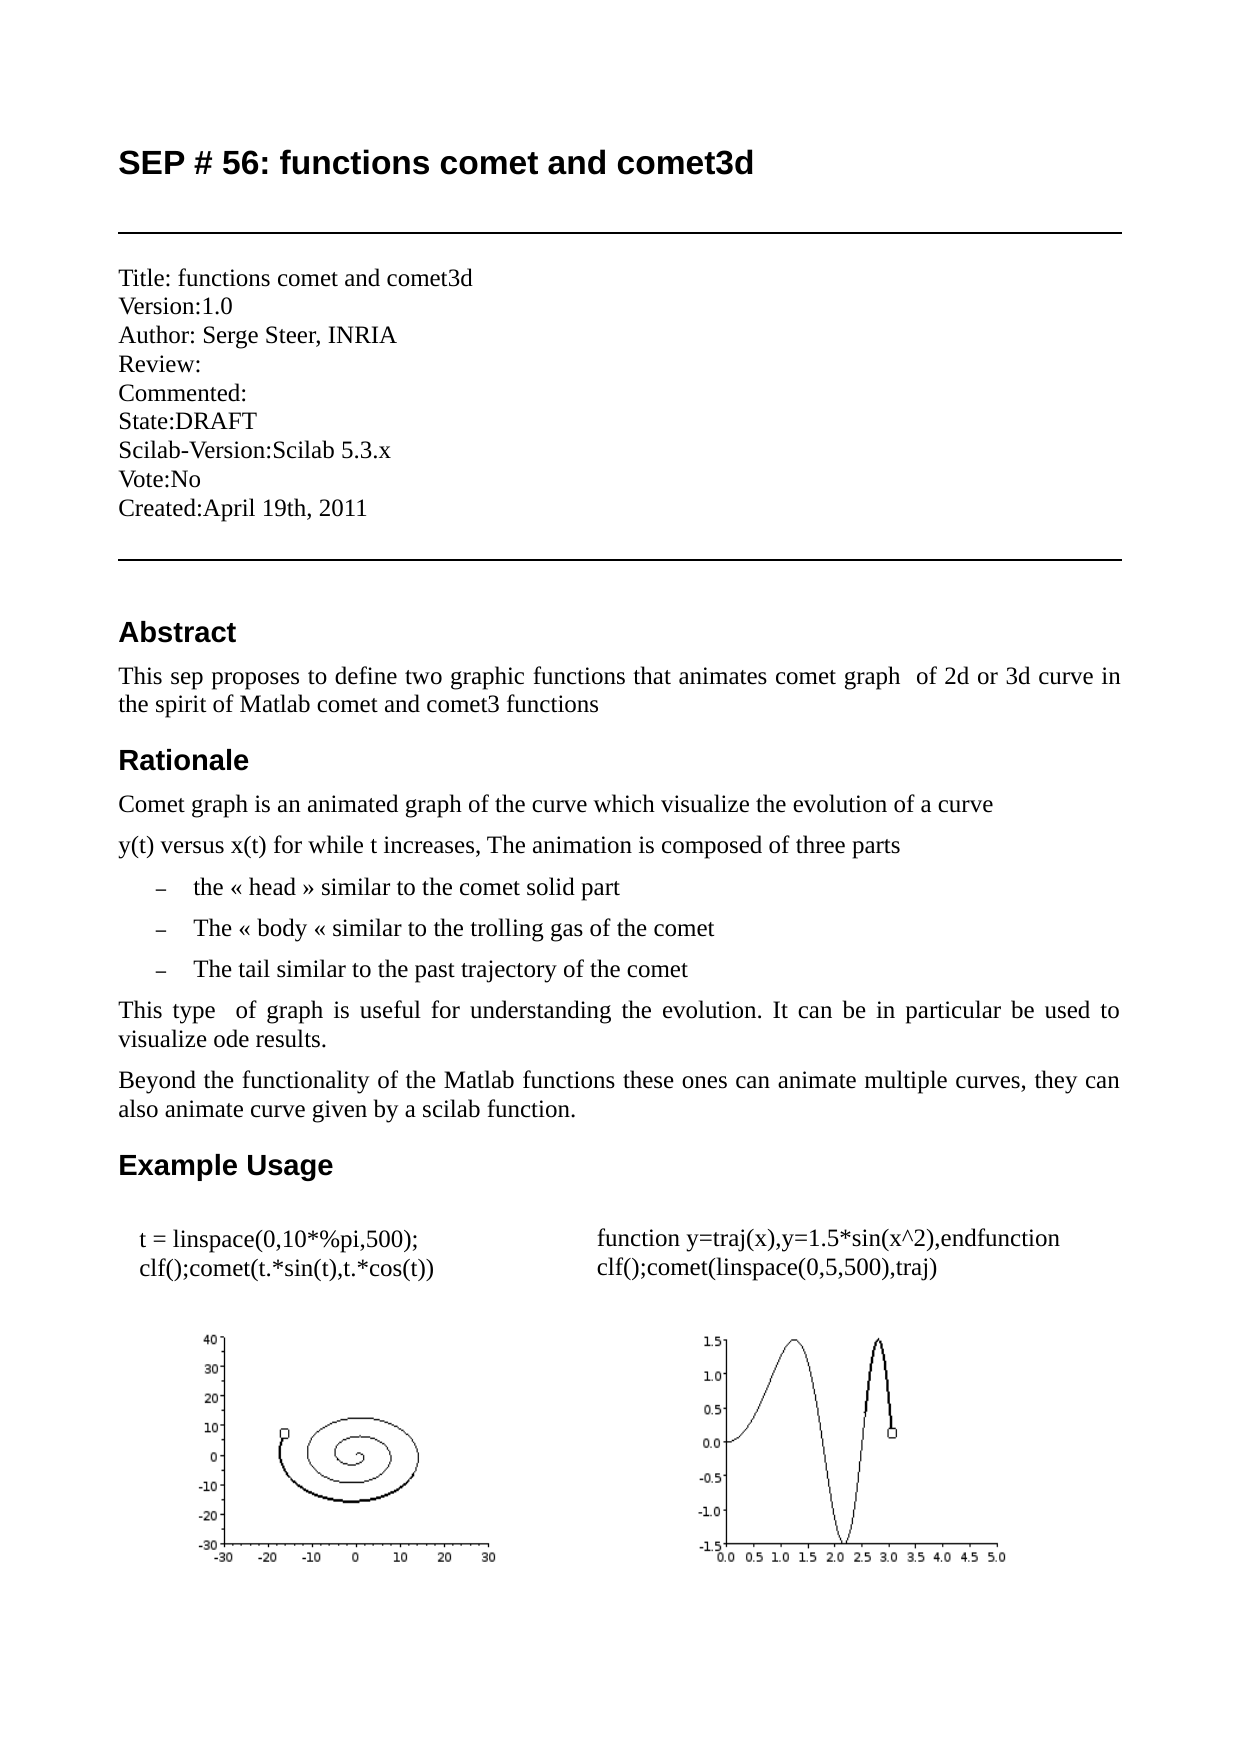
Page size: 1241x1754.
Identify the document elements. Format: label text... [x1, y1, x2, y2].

subtitle Abstract [118, 615, 1122, 648]
text Title: functions comet and comet3d [118, 263, 1122, 291]
text clf();comet(linspace(0,5,500),traj) [597, 1252, 1084, 1281]
text clf();comet(t.*sin(t),t.*cos(t)) [139, 1253, 469, 1282]
text function y=traj(x),y=1.5*sin(x^2),endfunction [597, 1223, 1084, 1252]
subtitle Beyond the functionality of the Matlab functions these ones can animate multiple curves, they can also animate curve given by a scilab function. [118, 1066, 1122, 1123]
text Version:1.0 [118, 291, 1122, 320]
subtitle This type of graph is useful for understanding the evolution. It can be in particular be used to visualize ode results. [118, 996, 1122, 1053]
text Author: Serge Steer, INRIA [118, 320, 1122, 349]
text Created:April 19th, 2011 [118, 493, 1122, 521]
text Commented: [118, 378, 1122, 406]
text Review: [118, 349, 1122, 378]
subtitle The « body « similar to the trolling gas of the comet [156, 913, 1122, 942]
subtitle the « head » similar to the comet solid part [156, 872, 1122, 901]
text Scilab-Version:Scilab 5.3.x [118, 435, 1122, 464]
picture [181, 1303, 532, 1578]
text State:DRAFT [118, 406, 1122, 435]
text Vote:No [118, 464, 1122, 493]
subtitle SEP # 56: functions comet and comet3d [118, 143, 1122, 182]
subtitle Example Usage [118, 1148, 1122, 1182]
subtitle y(t) versus x(t) for while t increases, The animation is composed of three parts [118, 831, 1122, 859]
subtitle Rationale [118, 743, 1122, 777]
text t = linspace(0,10*%pi,500); [139, 1224, 469, 1253]
picture [682, 1306, 1042, 1578]
subtitle The tail similar to the past trajectory of the comet [156, 954, 1122, 983]
